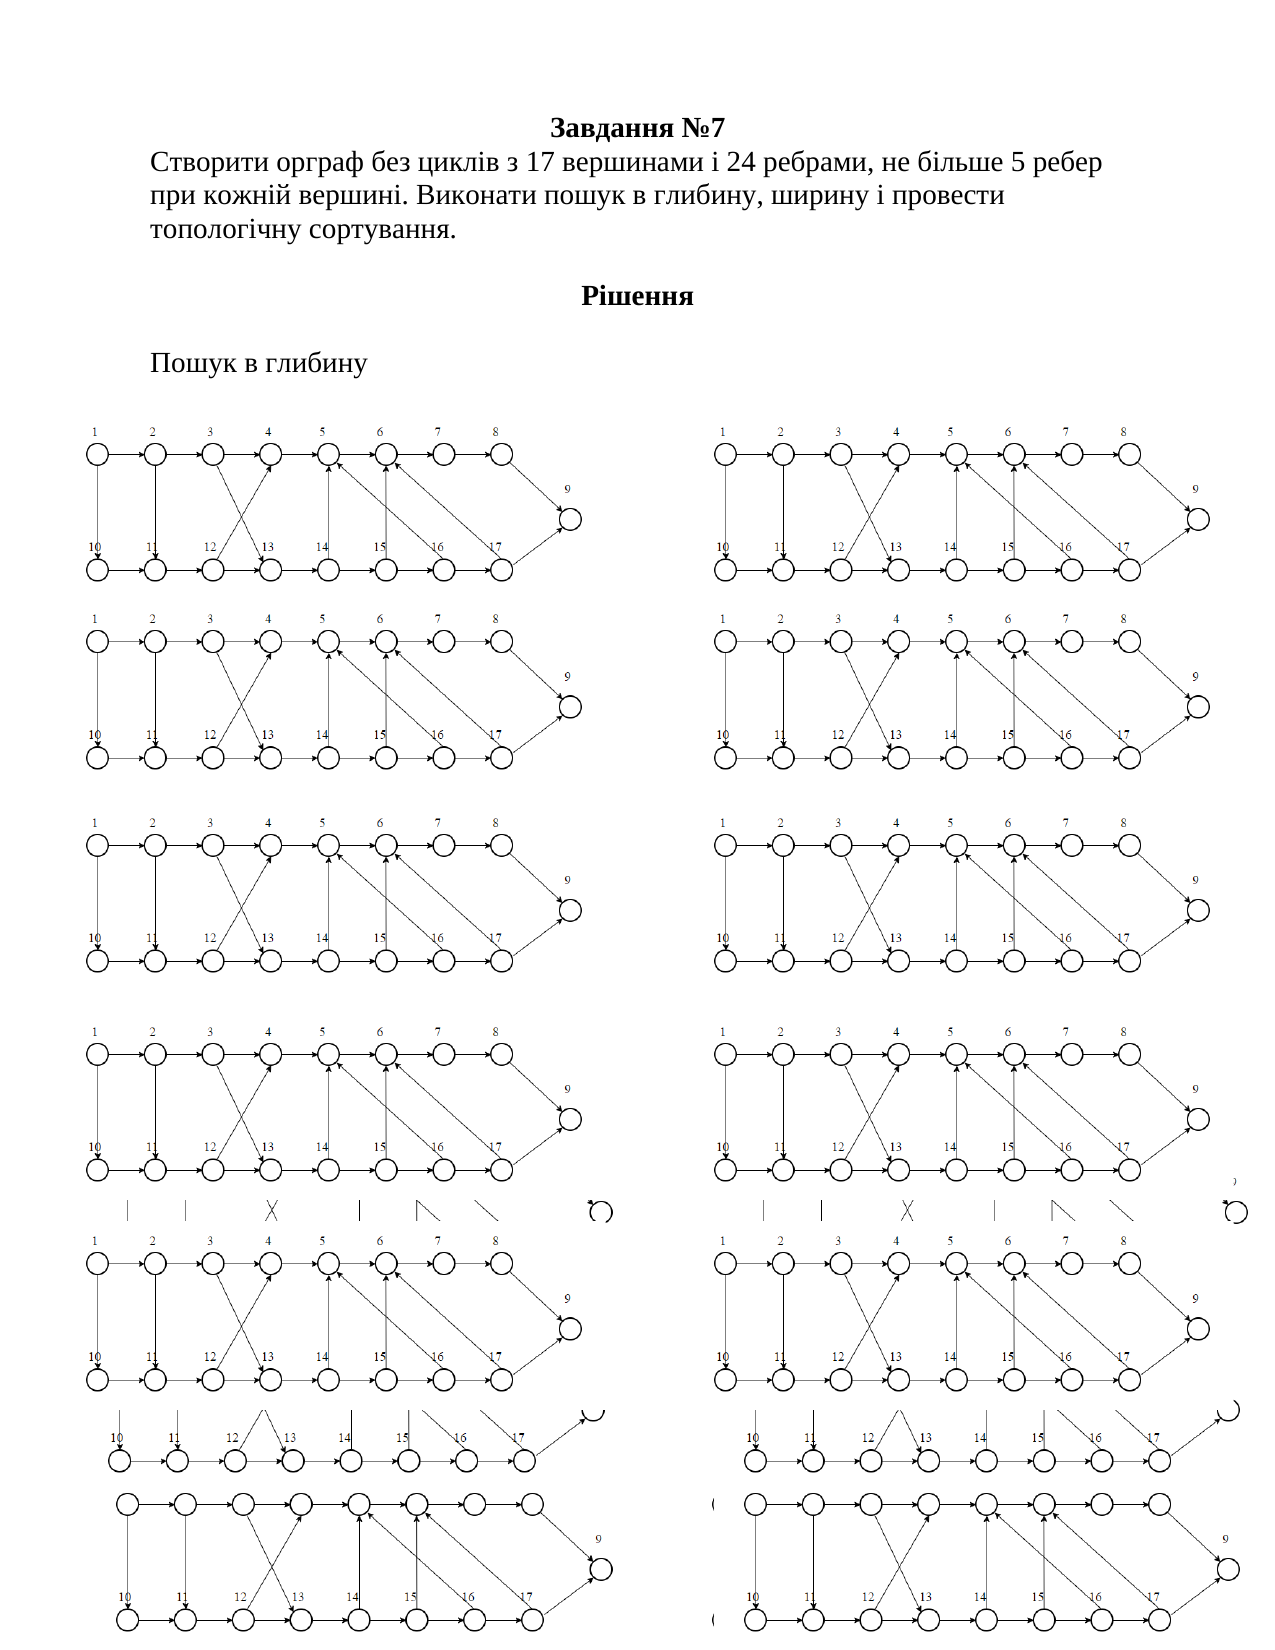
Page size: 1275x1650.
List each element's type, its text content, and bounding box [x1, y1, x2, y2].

text Створити орграф без циклів з 17 вершинами і 24 ребрами, не більше 5 ребер при кожній вершині. Виконати пошук в глибину, ширину і провести топологічну сортування. [150, 144, 1125, 244]
text Пошук в глибину [150, 345, 1125, 379]
text Рішення [150, 278, 1125, 312]
text Завдання №7 [150, 110, 1125, 144]
